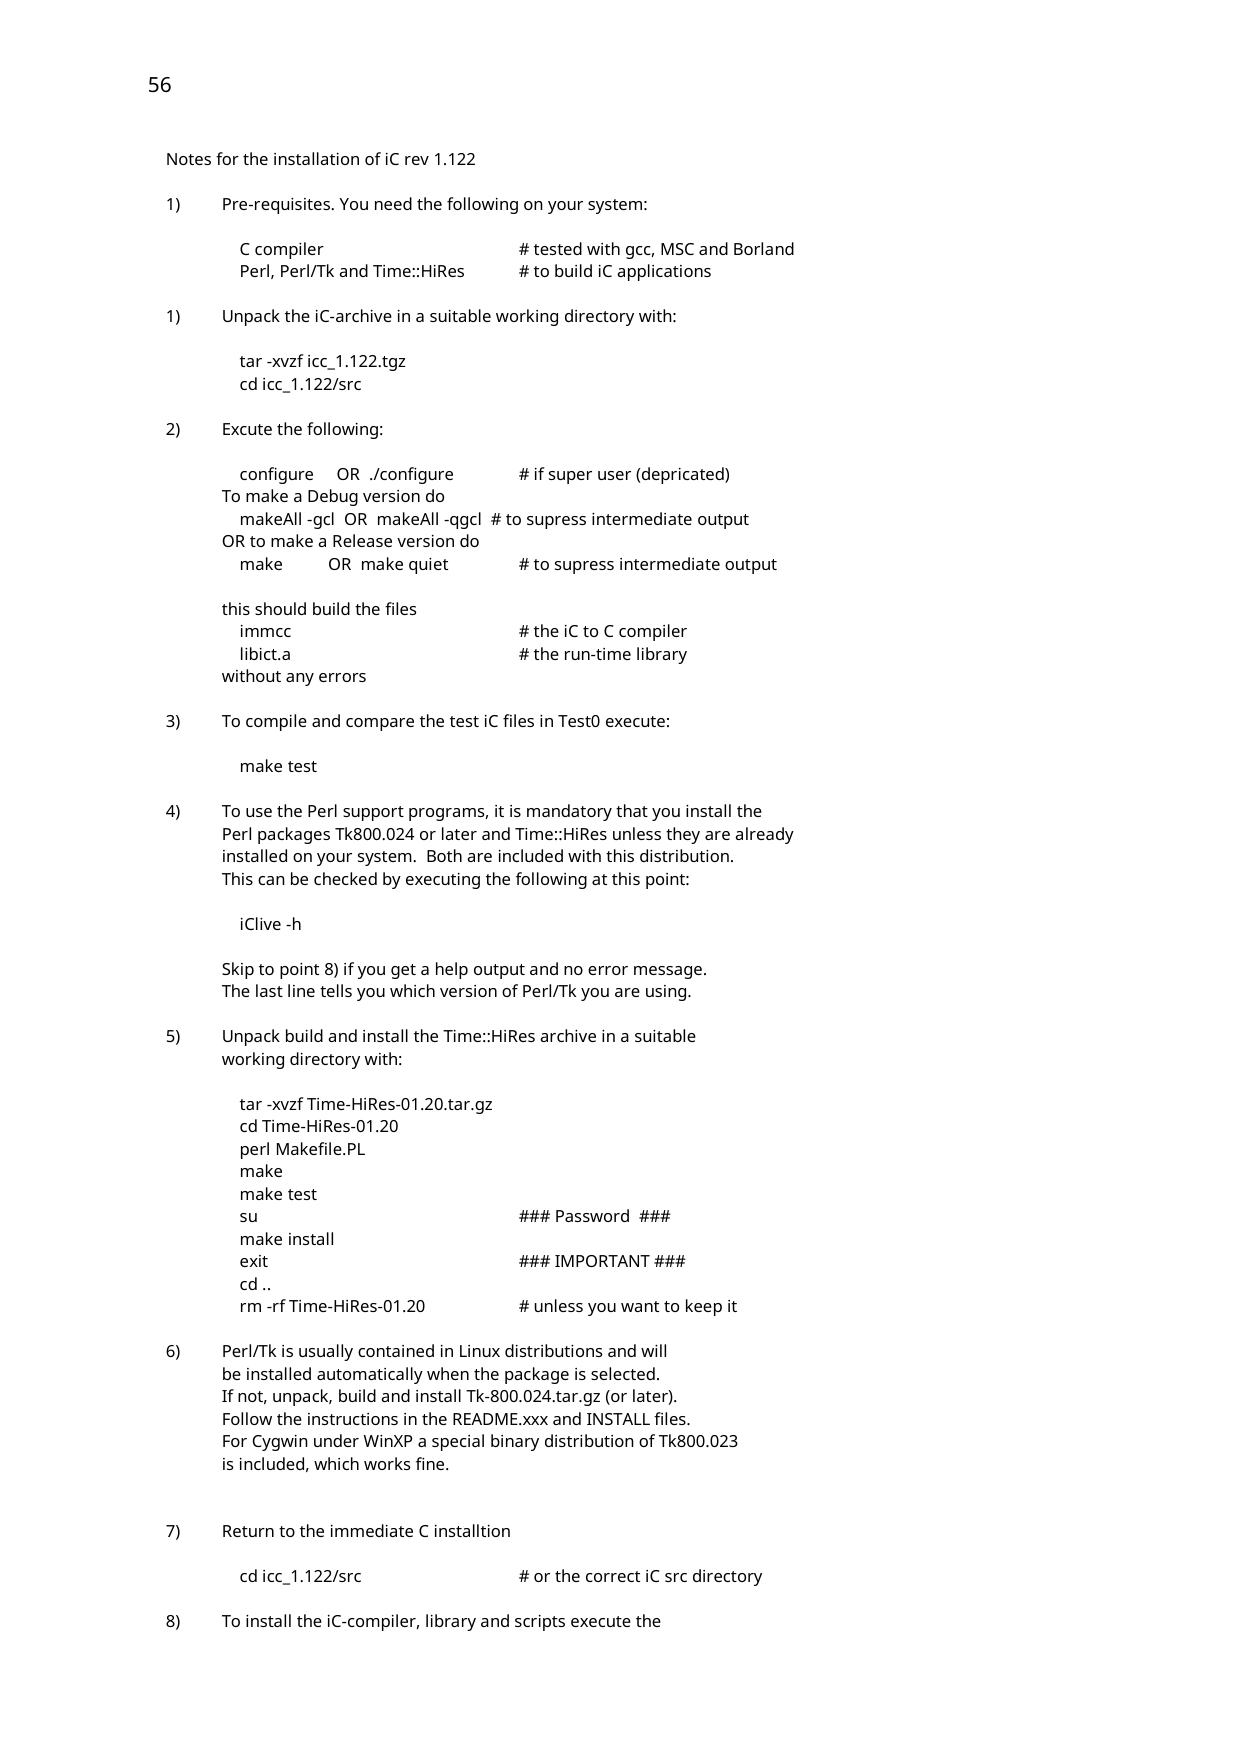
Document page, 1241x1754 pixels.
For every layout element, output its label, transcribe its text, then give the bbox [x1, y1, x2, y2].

text make OR make quiet # to supress intermediate output [148, 553, 1092, 575]
text be installed automatically when the package is selected. [148, 1363, 1092, 1385]
text 4) To use the Perl support programs, it is mandatory that you install the [148, 800, 1092, 823]
text 2) Excute the following: [148, 418, 1092, 440]
text For Cygwin under WinXP a special binary distribution of Tk800.023 [148, 1430, 1092, 1453]
text The last line tells you which version of Perl/Tk you are using. [148, 980, 1092, 1003]
text 6) Perl/Tk is usually contained in Linux distributions and will [148, 1340, 1092, 1363]
text this should build the files [148, 598, 1092, 620]
text cd icc_1.122/src # or the correct iC src directory [148, 1565, 1092, 1588]
text 1) Pre-requisites. You need the following on your system: [148, 193, 1092, 215]
text rm -rf Time-HiRes-01.20 # unless you want to keep it [148, 1295, 1092, 1318]
text immcc # the iC to C compiler [148, 620, 1092, 643]
text 5) Unpack build and install the Time::HiRes archive in a suitable [148, 1025, 1092, 1048]
text cd icc_1.122/src [148, 373, 1092, 395]
text iClive -h [148, 913, 1092, 935]
text tar -xvzf icc_1.122.tgz [148, 350, 1092, 373]
text configure OR ./configure # if super user (depricated) [148, 463, 1092, 485]
text Perl, Perl/Tk and Time::HiRes # to build iC applications [148, 260, 1092, 283]
text 8) To install the iC-compiler, library and scripts execute the [148, 1610, 1092, 1633]
text Skip to point 8) if you get a help output and no error message. [148, 958, 1092, 980]
text 3) To compile and compare the test iC files in Test0 execute: [148, 710, 1092, 733]
text make test [148, 1183, 1092, 1205]
text OR to make a Release version do [148, 530, 1092, 553]
text exit ### IMPORTANT ### [148, 1250, 1092, 1273]
text make install [148, 1228, 1092, 1250]
text perl Makefile.PL [148, 1138, 1092, 1160]
text su ### Password ### [148, 1205, 1092, 1228]
text installed on your system. Both are included with this distribution. [148, 845, 1092, 868]
text Follow the instructions in the README.xxx and INSTALL files. [148, 1408, 1092, 1430]
text Notes for the installation of iC rev 1.122 [148, 148, 1092, 170]
text working directory with: [148, 1048, 1092, 1070]
text Perl packages Tk800.024 or later and Time::HiRes unless they are already [148, 823, 1092, 845]
text is included, which works fine. [148, 1453, 1092, 1475]
text makeAll -gcl OR makeAll -qgcl # to supress intermediate output [148, 508, 1092, 530]
text tar -xvzf Time-HiRes-01.20.tar.gz [148, 1093, 1092, 1115]
text This can be checked by executing the following at this point: [148, 868, 1092, 890]
text make test [148, 755, 1092, 778]
text 7) Return to the immediate C installtion [148, 1520, 1092, 1543]
text If not, unpack, build and install Tk-800.024.tar.gz (or later). [148, 1385, 1092, 1408]
text libict.a # the run-time library [148, 643, 1092, 665]
text C compiler # tested with gcc, MSC and Borland [148, 238, 1092, 260]
text To make a Debug version do [148, 485, 1092, 508]
text cd .. [148, 1273, 1092, 1295]
text without any errors [148, 665, 1092, 688]
text make [148, 1160, 1092, 1183]
text cd Time-HiRes-01.20 [148, 1115, 1092, 1138]
text 1) Unpack the iC-archive in a suitable working directory with: [148, 305, 1092, 328]
